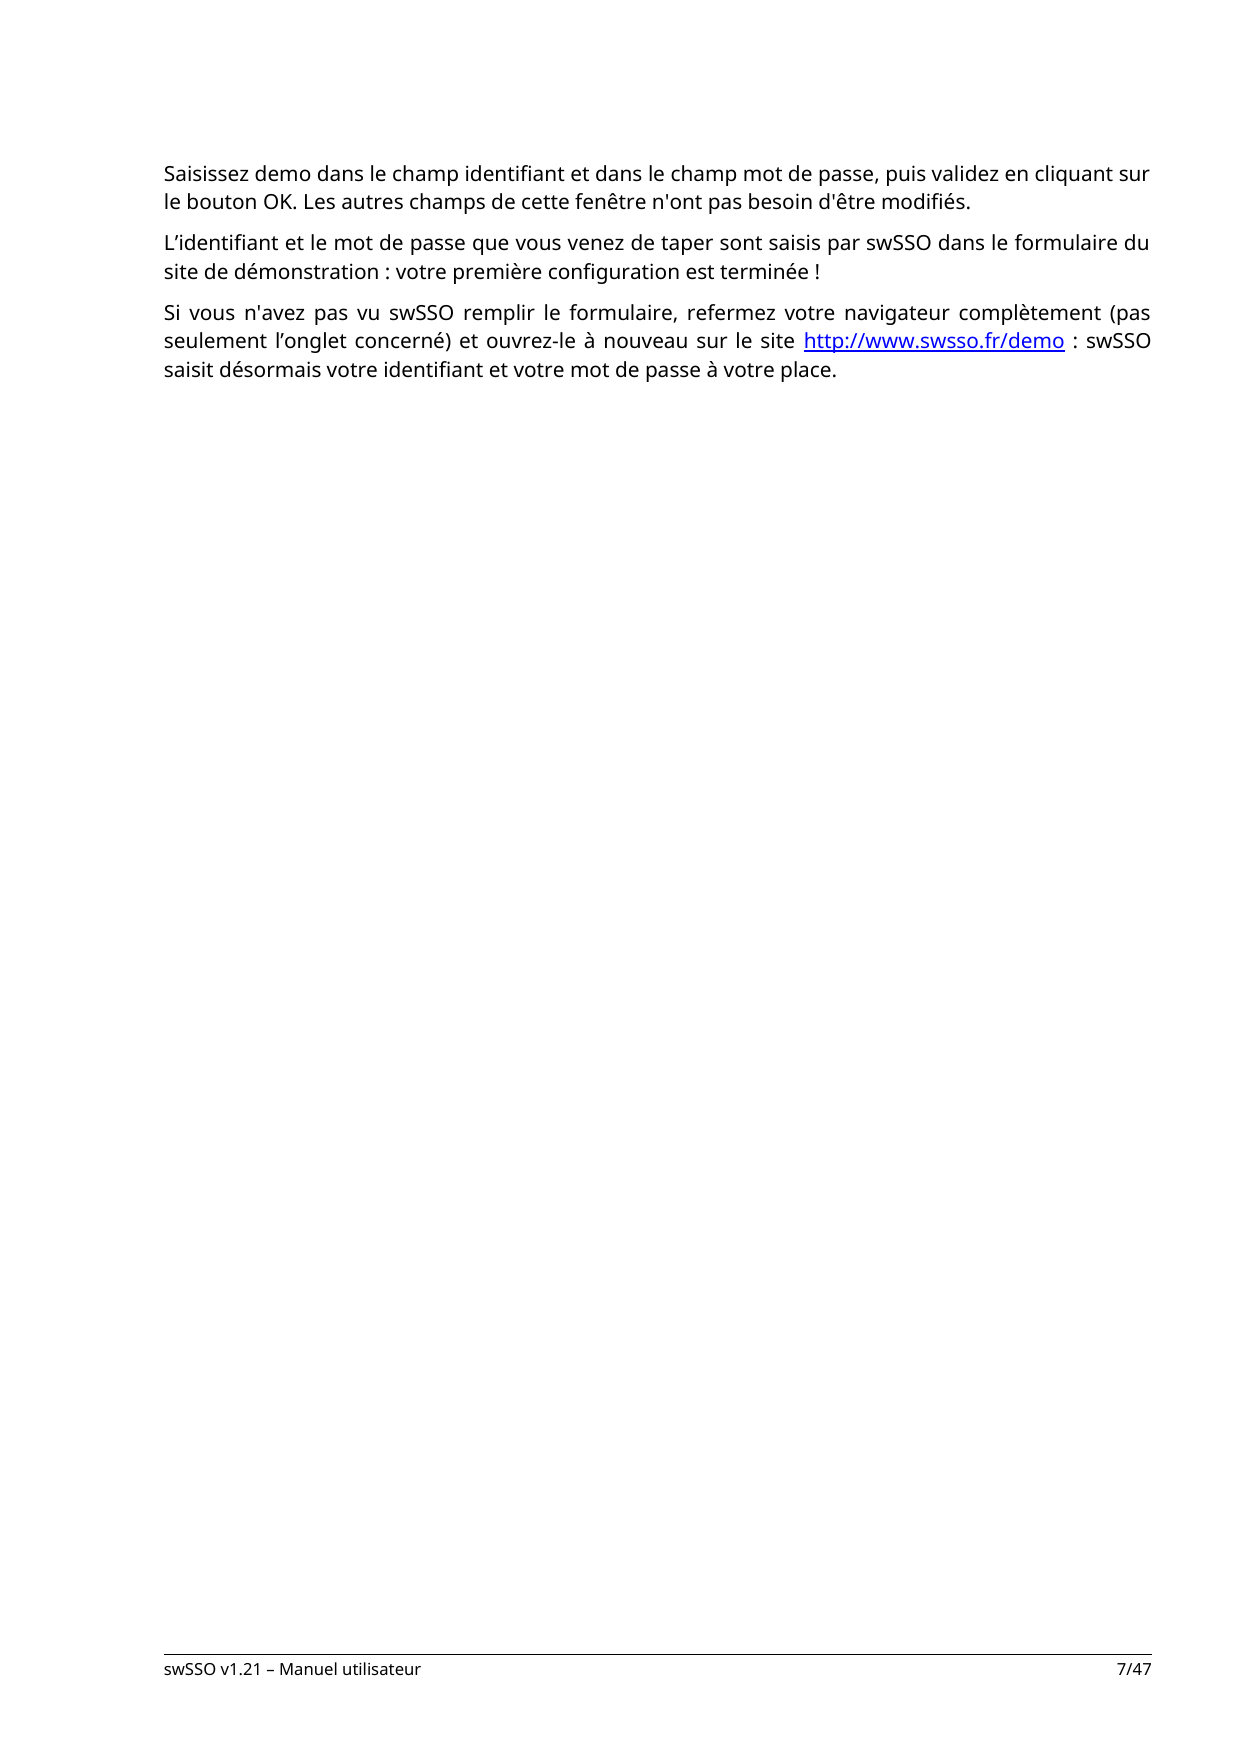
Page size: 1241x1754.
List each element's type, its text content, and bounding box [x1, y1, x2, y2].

text Saisissez demo dans le champ identifiant et dans le champ mot de passe, puis validez en cliquant sur le bouton OK. Les autres champs de cette fenêtre n'ont pas besoin d'être modifiés. [164, 159, 1152, 216]
text L’identifiant et le mot de passe que vous venez de taper sont saisis par swSSO dans le formulaire du site de démonstration : votre première configuration est terminée ! [164, 228, 1152, 285]
text Si vous n'avez pas vu swSSO remplir le formulaire, refermez votre navigateur complètement (pas seulement l’onglet concerné) et ouvrez-le à nouveau sur le site http://www.swsso.fr/demo : swSSO saisit désormais votre identifiant et votre mot de passe à votre place. [164, 298, 1152, 383]
